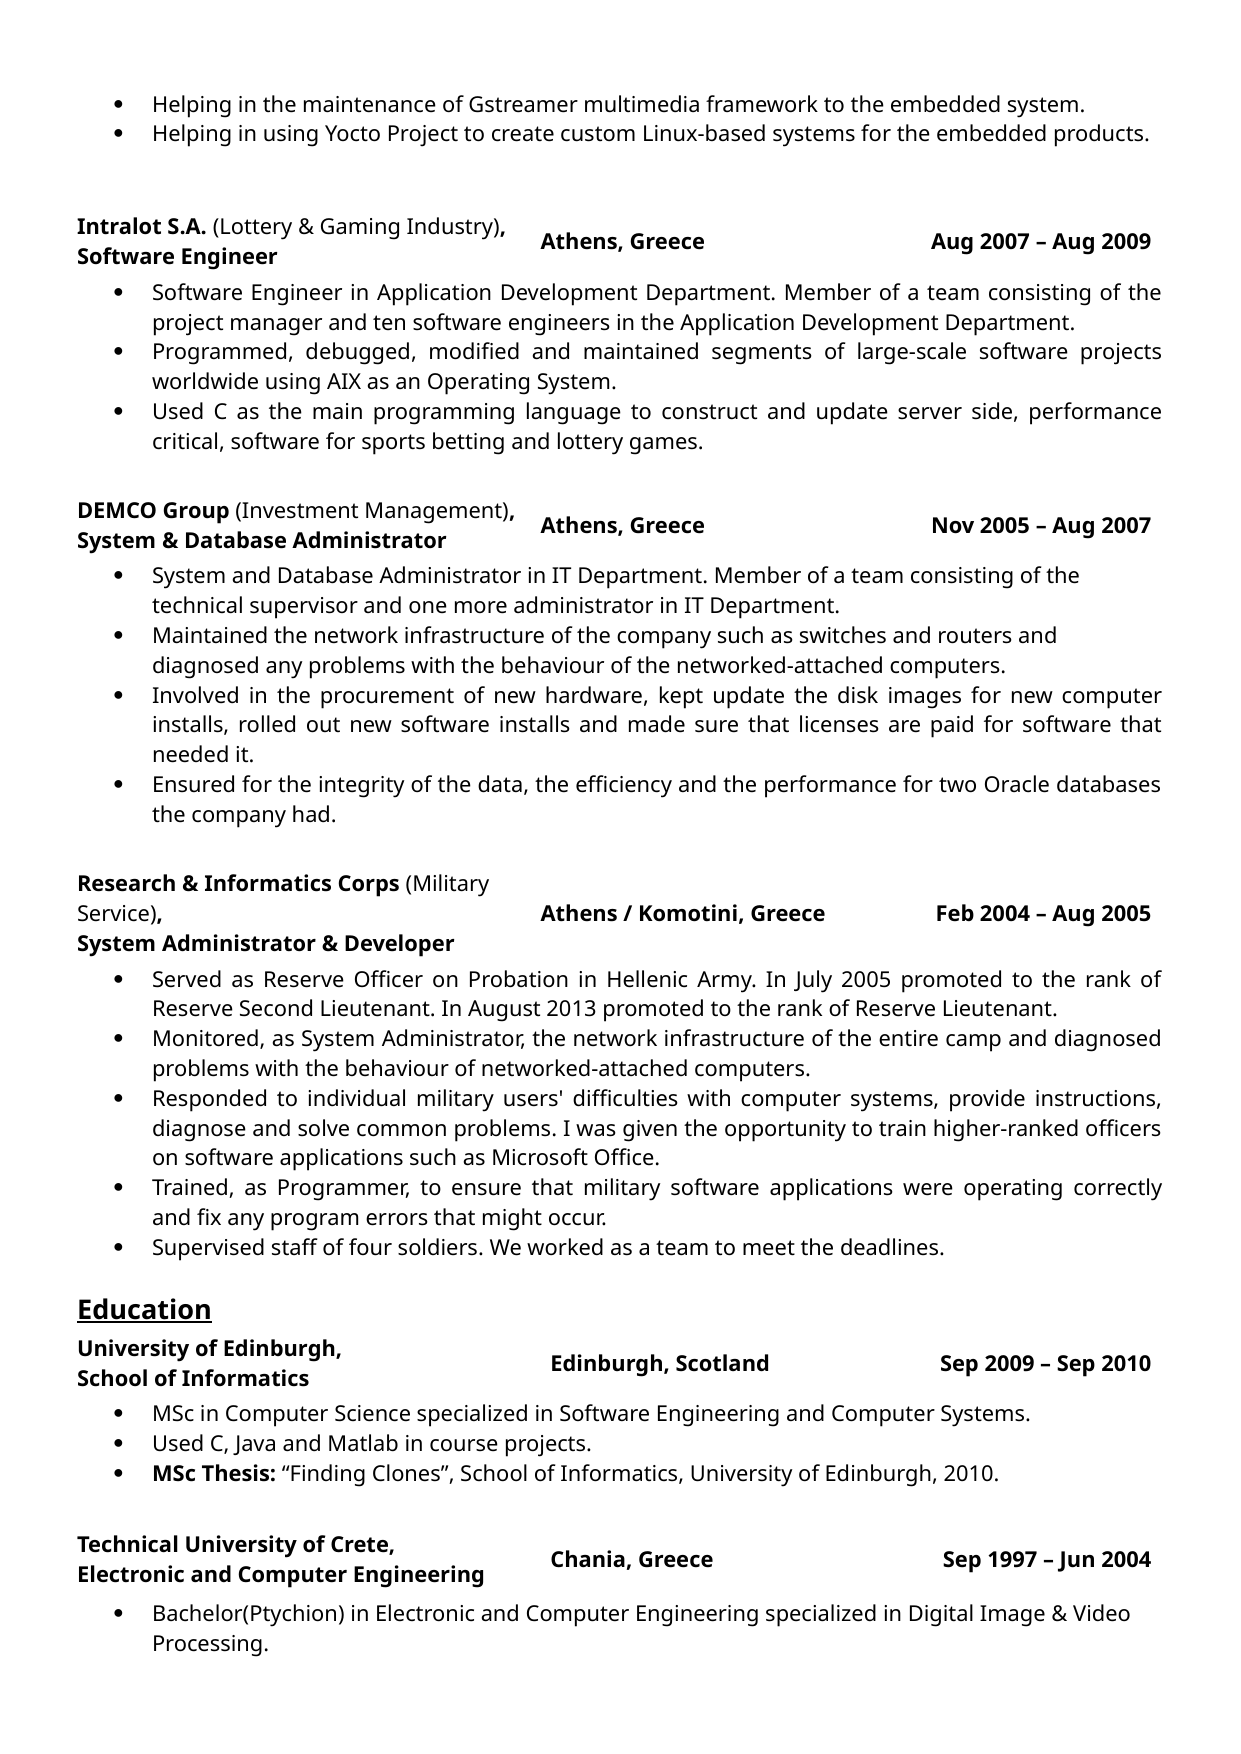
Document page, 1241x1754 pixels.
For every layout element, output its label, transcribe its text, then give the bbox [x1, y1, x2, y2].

table_header Feb 2004 – Aug 2005 [835, 863, 1157, 963]
list System and Database Administrator in IT Department. Member of a team consisting of the technical supervisor and one more administrator in IT Department. [114, 561, 1163, 620]
table_header Edinburgh, Scotland [544, 1327, 853, 1398]
list Software Engineer in Application Development Department. Member of a team consisting of the project manager and ten software engineers in the Application Development Department. [114, 277, 1163, 336]
list Supervised staff of four soldiers. We worked as a team to meet the deadlines. [114, 1232, 1163, 1261]
table_header Sep 1997 – Jun 2004 [854, 1519, 1157, 1598]
list Trained, as Programmer, to ensure that military software applications were operating correctly and fix any program errors that might occur. [114, 1172, 1163, 1232]
table_header Technical University of Crete, Electronic and Computer Engineering [71, 1519, 544, 1598]
list Involved in the procurement of new hardware, kept update the disk images for new computer installs, rolled out new software installs and made sure that licenses are paid for software that needed it. [114, 680, 1163, 769]
list MSc Thesis: “Finding Clones”, School of Informatics, University of Edinburgh, 2010. [114, 1458, 1163, 1487]
table_header Chania, Greece [544, 1519, 853, 1598]
table_header Athens, Greece [535, 206, 835, 277]
list Served as Reserve Officer on Probation in Hellenic Army. In July 2005 promoted to the rank of Reserve Second Lieutenant. In August 2013 promoted to the rank of Reserve Lieutenant. [114, 963, 1163, 1023]
list Used C, Java and Matlab in course projects. [114, 1428, 1163, 1458]
list Programmed, debugged, modified and maintained segments of large-scale software projects worldwide using AIX as an Operating System. [114, 336, 1163, 396]
text Education [77, 1290, 1163, 1327]
table_header Aug 2007 – Aug 2009 [835, 206, 1157, 277]
list MSc in Computer Science specialized in Software Engineering and Computer Systems. [114, 1398, 1163, 1428]
list Helping in using Yocto Project to create custom Linux-based systems for the embedded products. [114, 118, 1163, 148]
table_header DEMCO Group (Investment Management), System & Database Administrator [71, 490, 534, 561]
table_header Athens / Komotini, Greece [535, 863, 835, 963]
table_header Research & Informatics Corps (Military Service), System Administrator & Developer [71, 863, 534, 963]
table_header University of Edinburgh, School of Informatics [71, 1327, 544, 1398]
list Maintained the network infrastructure of the company such as switches and routers and diagnosed any problems with the behaviour of the networked-attached computers. [114, 620, 1163, 680]
list Monitored, as System Administrator, the network infrastructure of the entire camp and diagnosed problems with the behaviour of networked-attached computers. [114, 1023, 1163, 1083]
list Bachelor(Ptychion) in Electronic and Computer Engineering specialized in Digital Image & Video Processing. [114, 1598, 1163, 1658]
list Responded to individual military users' difficulties with computer systems, provide instructions, diagnose and solve common problems. I was given the opportunity to train higher-ranked officers on software applications such as Microsoft Office. [114, 1083, 1163, 1172]
list Ensured for the integrity of the data, the efficiency and the performance for two Oracle databases the company had. [114, 769, 1163, 829]
table_header Intralot S.A. (Lottery & Gaming Industry), Software Engineer [71, 206, 534, 277]
table_header Athens, Greece [535, 490, 835, 561]
list Helping in the maintenance of Gstreamer multimedia framework to the embedded system. [114, 88, 1163, 118]
table_header Nov 2005 – Aug 2007 [835, 490, 1157, 561]
table_header Sep 2009 – Sep 2010 [854, 1327, 1157, 1398]
list Used C as the main programming language to construct and update server side, performance critical, software for sports betting and lottery games. [114, 396, 1163, 455]
